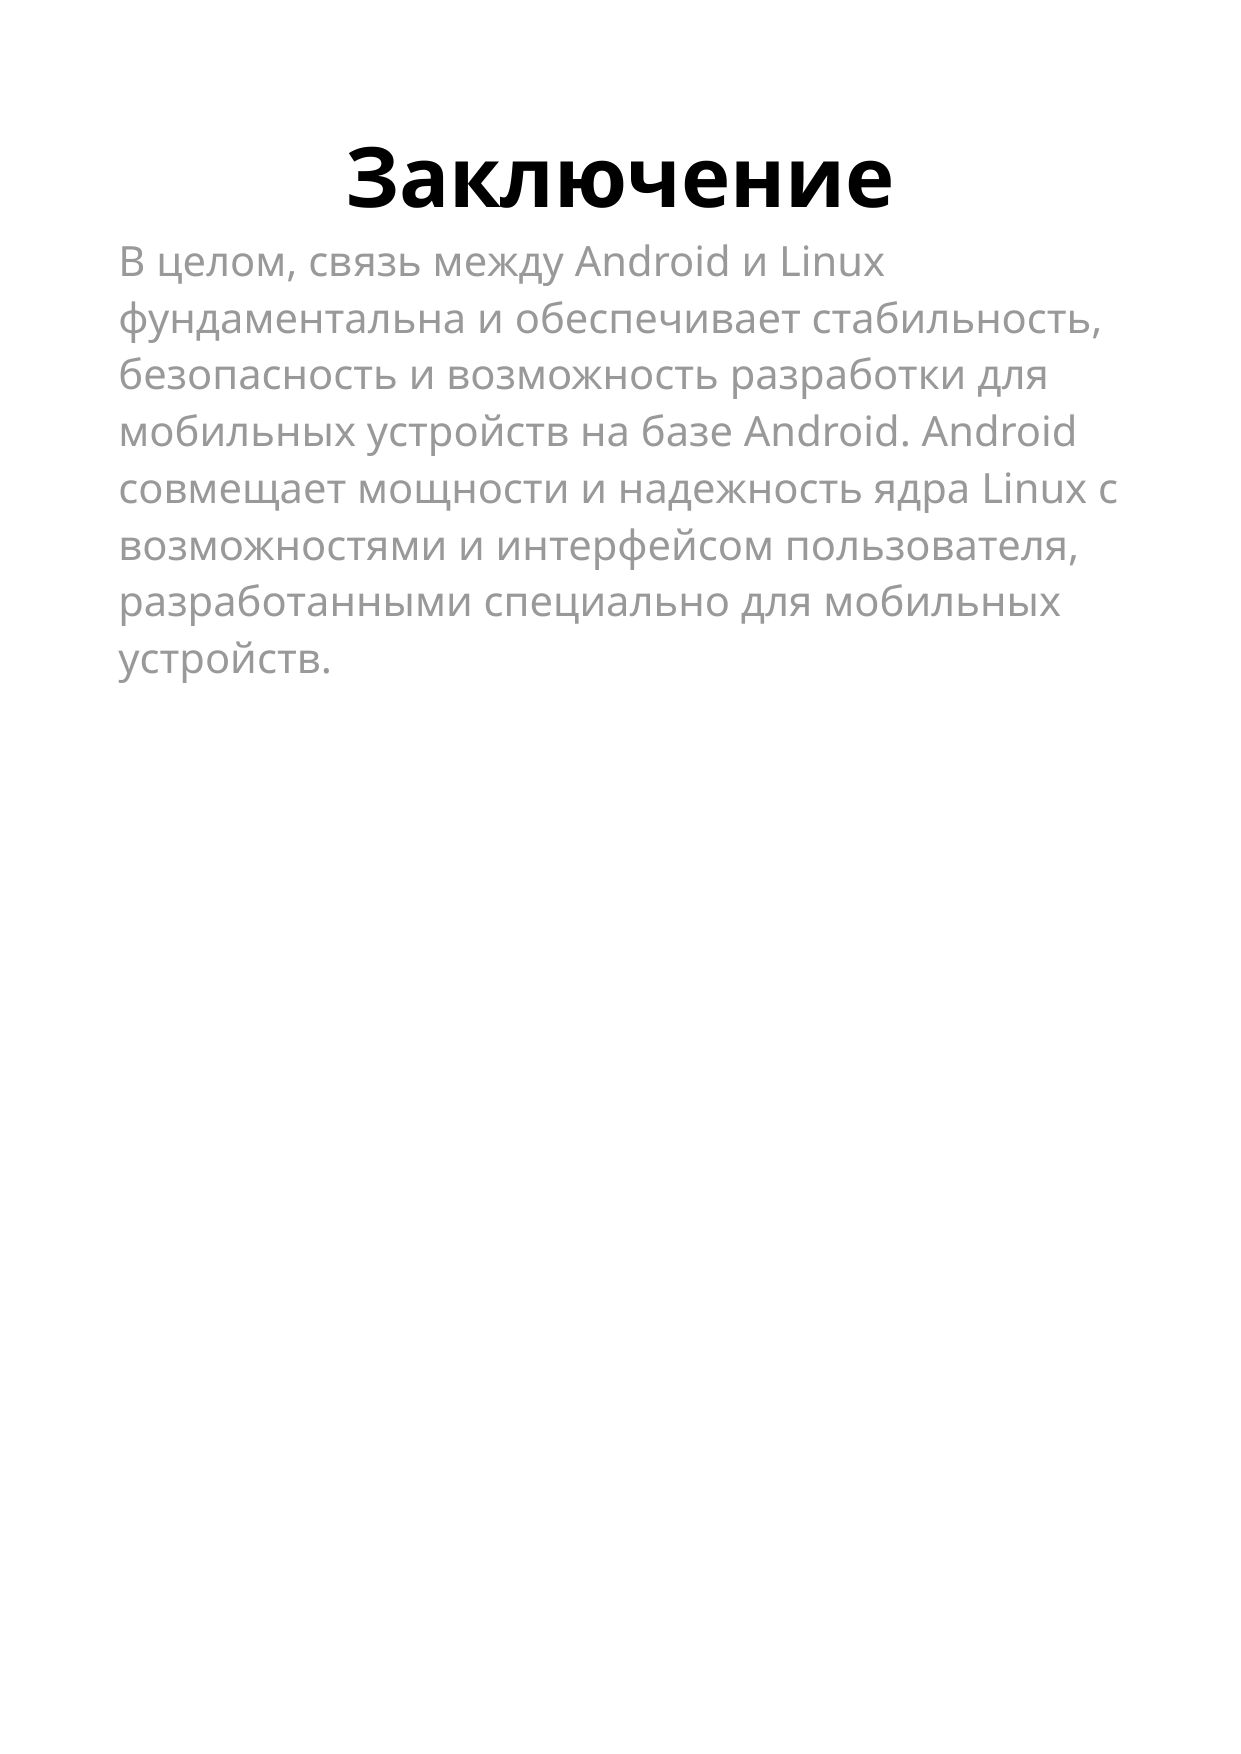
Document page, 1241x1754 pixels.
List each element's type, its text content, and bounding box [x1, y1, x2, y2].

text В целом, связь между Android и Linux фундаментальна и обеспечивает стабильность, безопасность и возможность разработки для мобильных устройств на базе Android. Android совмещает мощности и надежность ядра Linux с возможностями и интерфейсом пользователя, разработанными специально для мобильных устройств. [118, 232, 1122, 686]
text Заключение [118, 118, 1122, 232]
